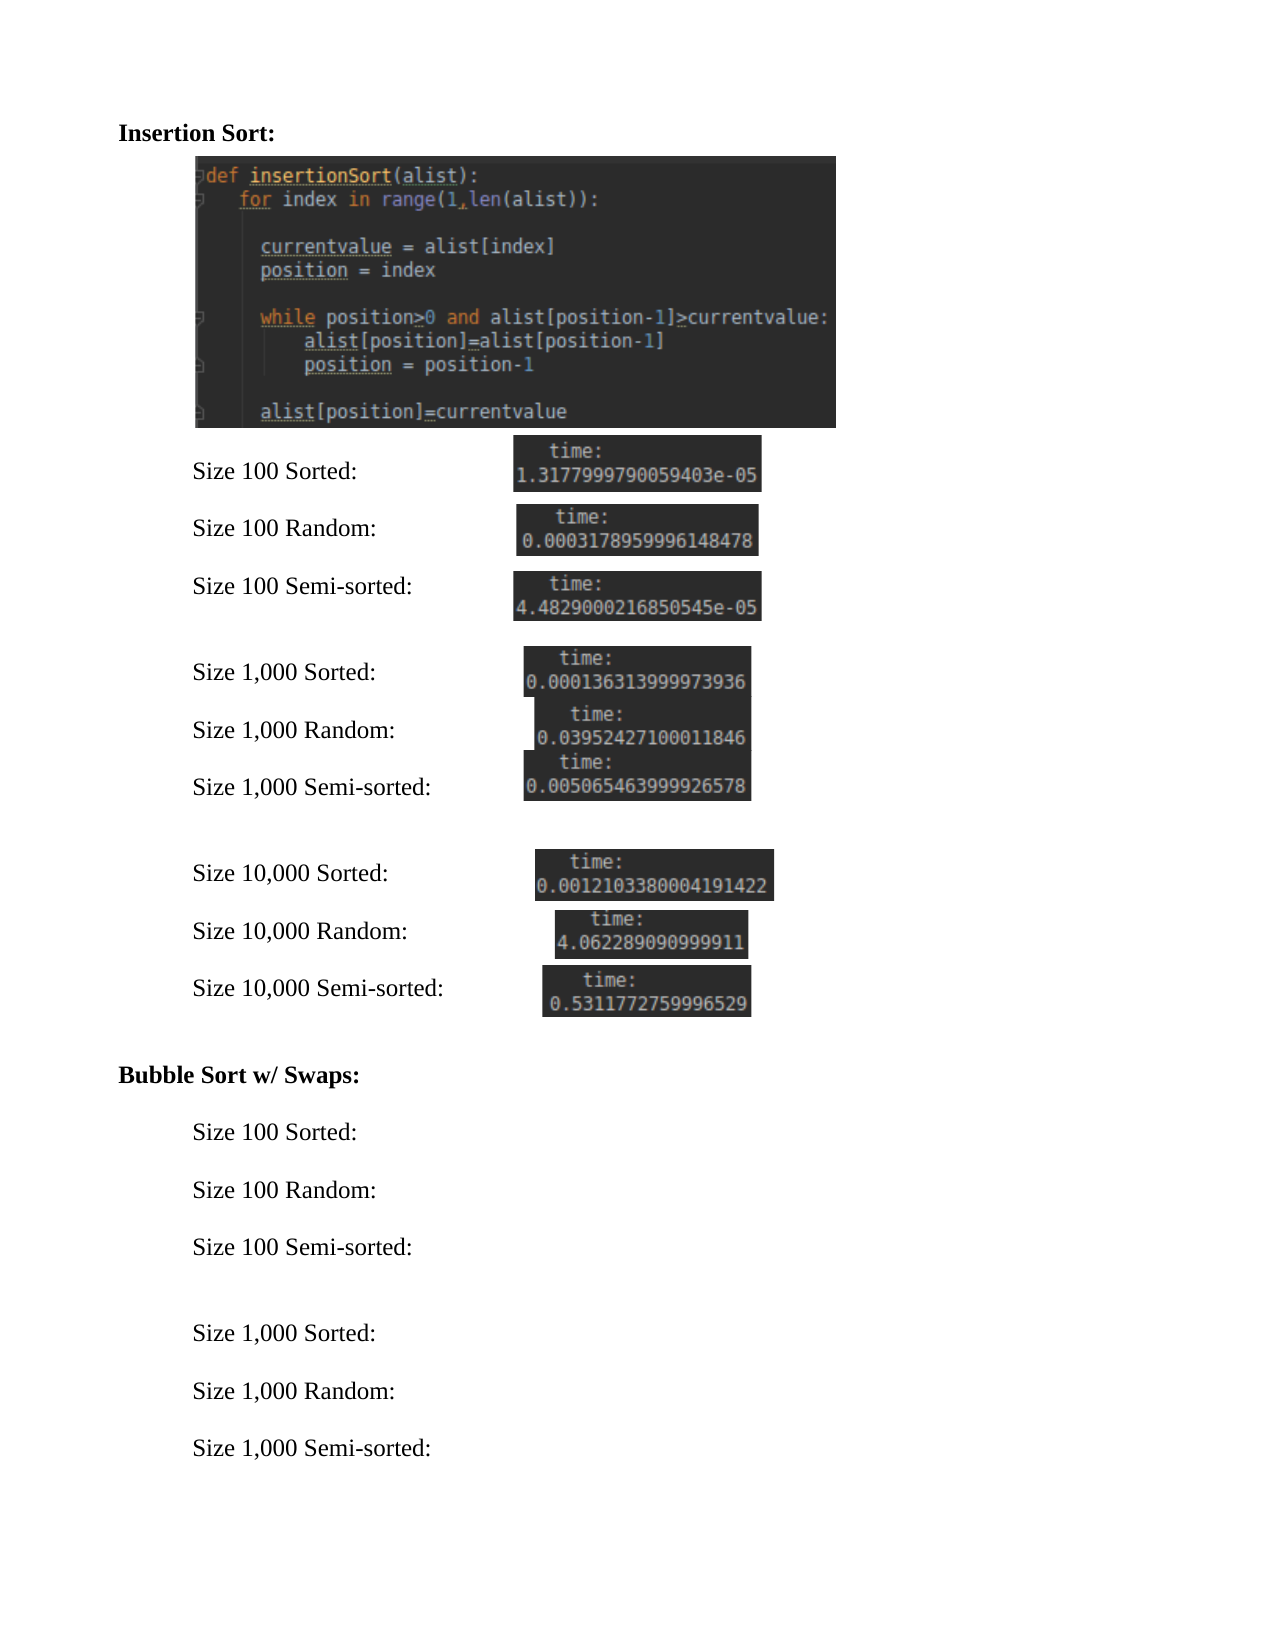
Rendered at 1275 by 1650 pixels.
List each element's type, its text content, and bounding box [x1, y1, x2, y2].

text Size 100 Semi-sorted: [118, 571, 513, 600]
text [762, 571, 1157, 600]
text Size 100 Random: [118, 513, 516, 542]
picture [513, 435, 762, 492]
text Size 1,000 Random: [118, 1376, 1157, 1405]
picture [554, 910, 749, 959]
text [752, 772, 1157, 801]
text Size 1,000 Random: [118, 715, 534, 743]
picture [516, 504, 759, 556]
text Size 10,000 Sorted: [118, 858, 535, 887]
text [752, 657, 1157, 686]
text Size 1,000 Semi-sorted: [118, 1433, 1157, 1462]
text Size 100 Semi-sorted: [118, 1232, 1157, 1261]
text Insertion Sort: [118, 118, 1157, 147]
text [752, 715, 1157, 743]
picture [535, 849, 775, 901]
picture [542, 965, 752, 1017]
picture [195, 156, 836, 428]
text Size 10,000 Random: [118, 916, 554, 945]
text Size 1,000 Sorted: [118, 1318, 1157, 1347]
text Size 100 Sorted: [118, 456, 513, 485]
text Bubble Sort w/ Swaps: [118, 1060, 1157, 1088]
text Size 1,000 Sorted: [118, 657, 523, 686]
text [759, 513, 1157, 542]
text Size 100 Random: [118, 1175, 1157, 1203]
text Size 10,000 Semi-sorted: [118, 973, 542, 1002]
text [762, 456, 1157, 485]
text [752, 973, 1157, 1002]
text Size 100 Sorted: [118, 1117, 1157, 1146]
text [775, 858, 1157, 887]
picture [513, 571, 762, 621]
text Size 1,000 Semi-sorted: [118, 772, 523, 801]
text [749, 916, 1157, 945]
picture [523, 646, 752, 801]
